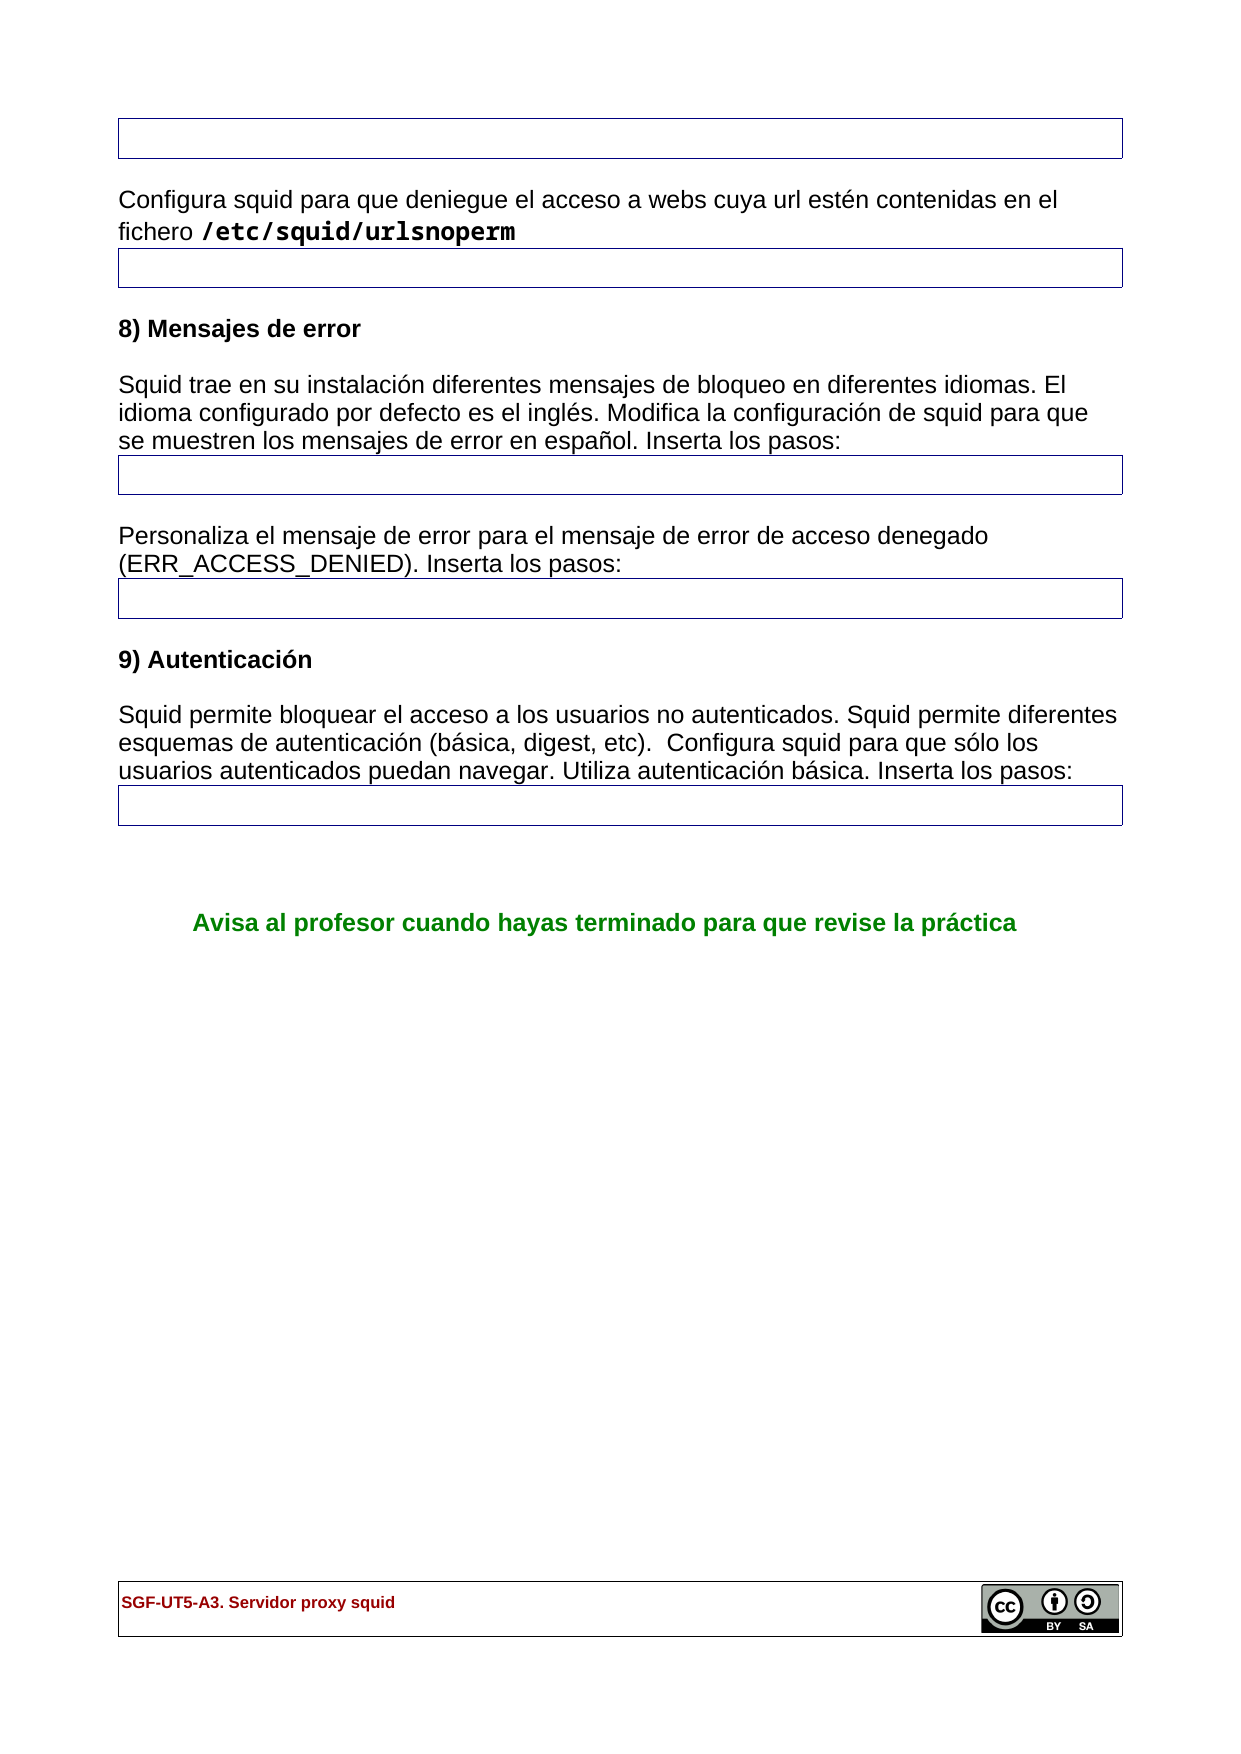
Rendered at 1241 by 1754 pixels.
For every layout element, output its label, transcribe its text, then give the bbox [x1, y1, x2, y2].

text Squid trae en su instalación diferentes mensajes de bloqueo en diferentes idiomas. El idioma configurado por defecto es el inglés. Modifica la configuración de squid para que se muestren los mensajes de error en español. Inserta los pasos: [118, 371, 1122, 455]
table_header [119, 456, 1122, 494]
text Avisa al profesor cuando hayas terminado para que revise la práctica [192, 908, 1122, 936]
picture [981, 1584, 1119, 1633]
table_header [119, 579, 1122, 617]
text Squid permite bloquear el acceso a los usuarios no autenticados. Squid permite diferentes esquemas de autenticación (básica, digest, etc). Configura squid para que sólo los usuarios autenticados puedan navegar. Utiliza autenticación básica. Inserta los pasos: [118, 701, 1122, 785]
text 9) Autenticación [118, 646, 1122, 673]
text 8) Mensajes de error [118, 315, 1122, 343]
table_header [119, 786, 1122, 824]
text Personaliza el mensaje de error para el mensaje de error de acceso denegado (ERR_ACCESS_DENIED). Inserta los pasos: [118, 522, 1122, 578]
table_header [119, 249, 1122, 287]
text Configura squid para que deniegue el acceso a webs cuya url estén contenidas en el fichero /etc/squid/urlsnoperm [118, 186, 1122, 248]
table_header [119, 119, 1122, 158]
